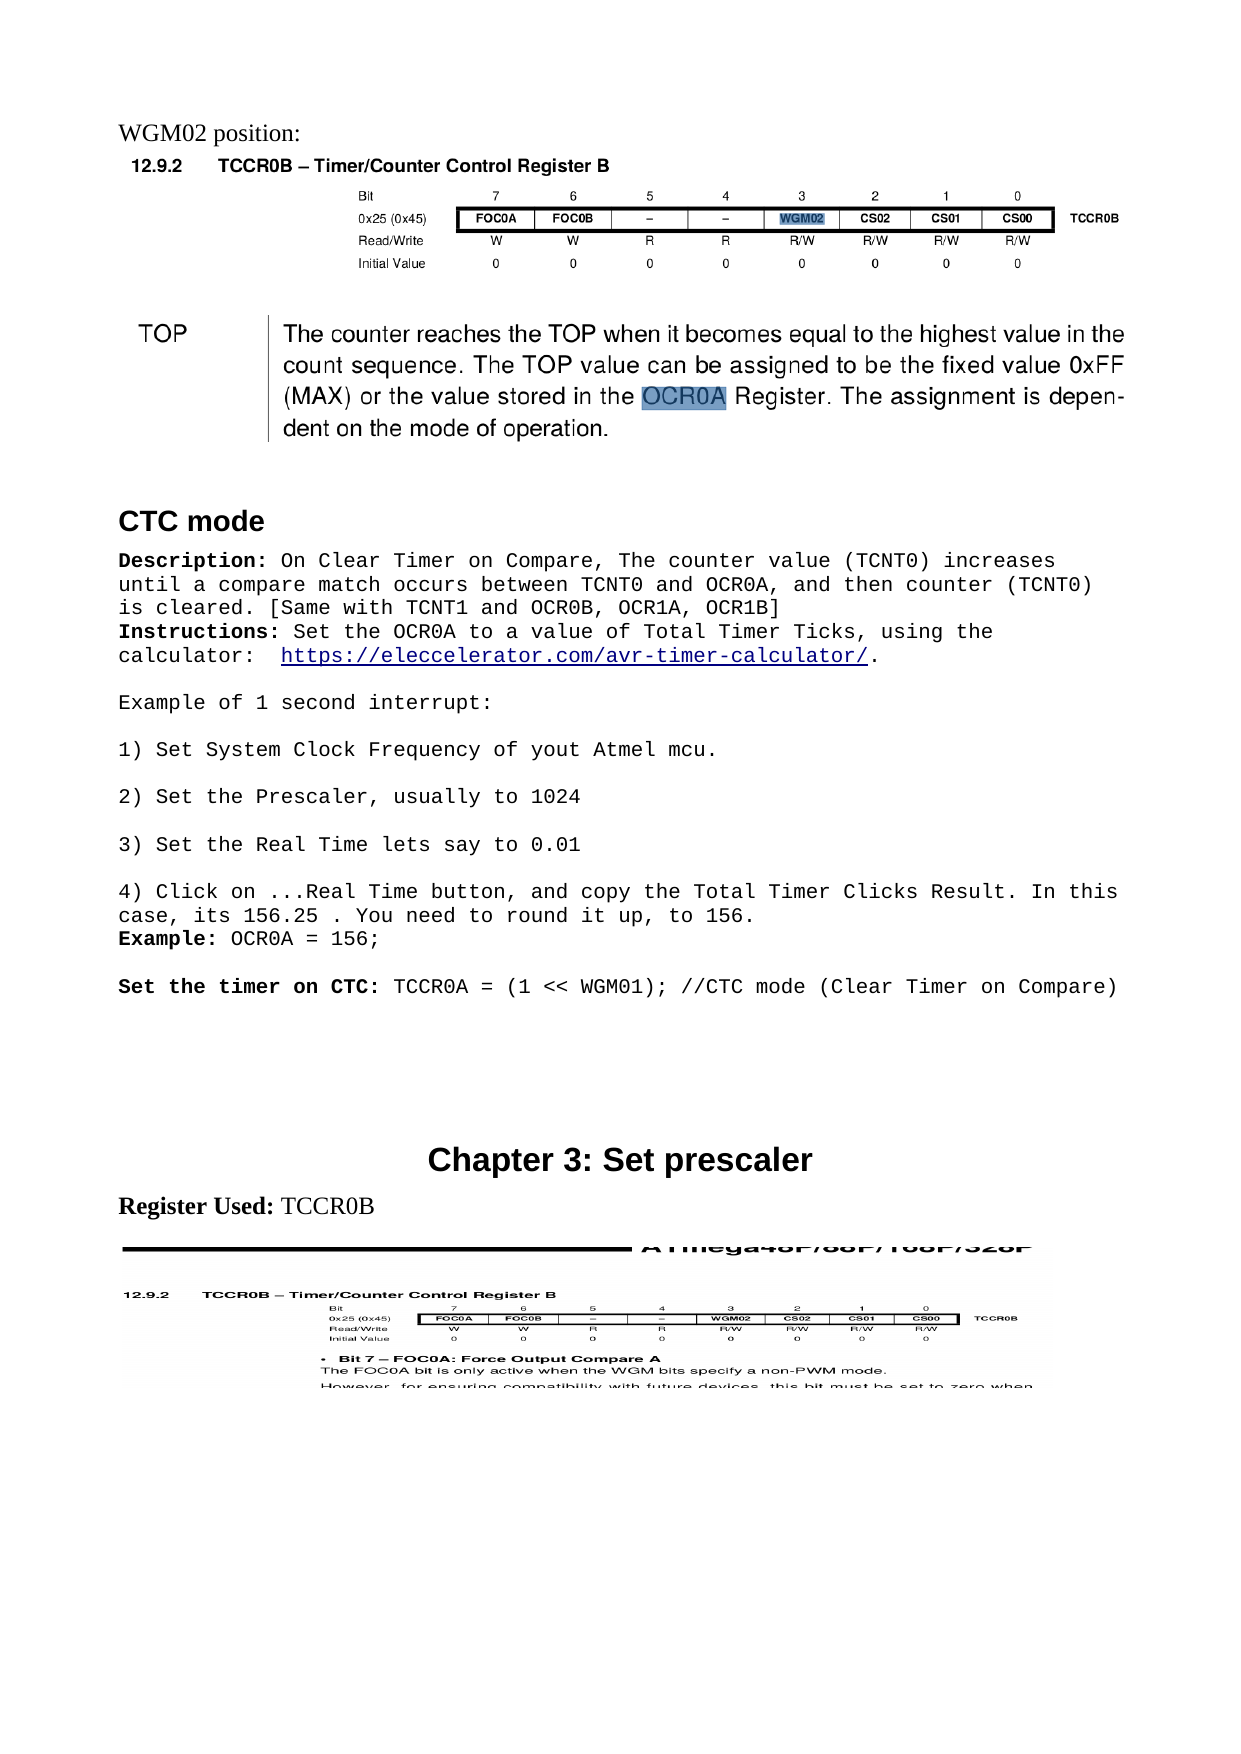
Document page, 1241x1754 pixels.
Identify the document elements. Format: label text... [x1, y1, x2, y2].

text 1) Set System Clock Frequency of yout Atmel mcu. [118, 739, 1122, 763]
text 3) Set the Real Time lets say to 0.01 [118, 834, 1122, 857]
text Example of 1 second interrupt: [118, 692, 1122, 716]
text Set the timer on CTC: TCCR0A = (1 << WGM01); //CTC mode (Clear Timer on Compare) [118, 976, 1122, 999]
text Register Used: TCCR0B [118, 1191, 1122, 1219]
picture [123, 154, 1128, 288]
text WGM02 position: [118, 118, 1122, 147]
subtitle CTC mode [118, 504, 1122, 537]
text Example: OCR0A = 156; [118, 928, 1122, 952]
text Description: On Clear Timer on Compare, The counter value (TCNT0) increases until a compare match occurs between TCNT0 and OCR0A, and then counter (TCNT0) is cleared. [Same with TCNT1 and OCR0B, OCR1A, OCR1B] [118, 550, 1122, 621]
picture [122, 1247, 1053, 1388]
subtitle Chapter 3: Set prescaler [118, 1140, 1122, 1178]
picture [130, 315, 1129, 442]
text Instructions: Set the OCR0A to a value of Total Timer Ticks, using the calculator: https://eleccelerator.com/avr-timer-calculator/. [118, 621, 1122, 668]
text 4) Click on ...Real Time button, and copy the Total Timer Clicks Result. In this case, its 156.25 . You need to round it up, to 156. [118, 881, 1122, 928]
text 2) Set the Prescaler, usually to 1024 [118, 786, 1122, 810]
